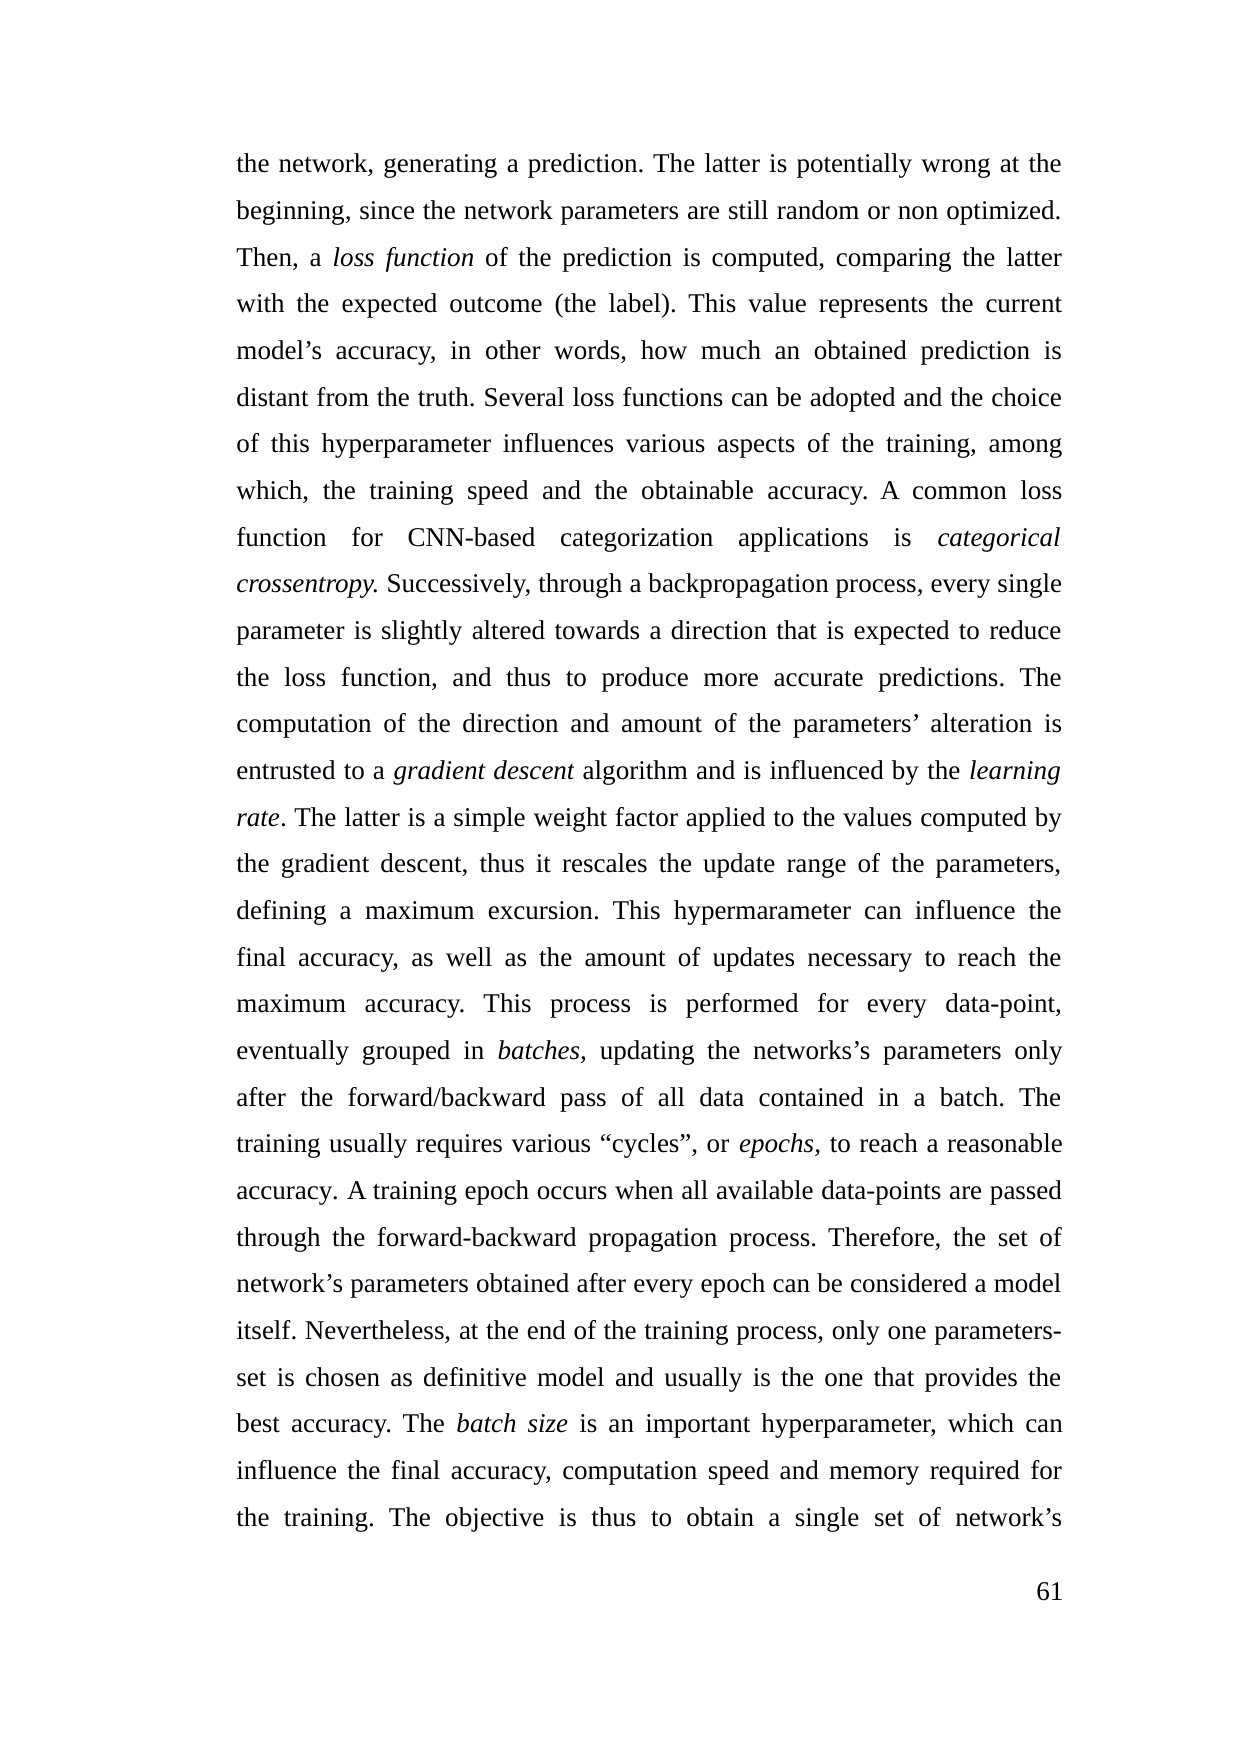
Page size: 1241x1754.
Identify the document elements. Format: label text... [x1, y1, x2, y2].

text the network, generating a prediction. The latter is potentially wrong at the beginning, since the network parameters are still random or non optimized. Then, a loss function of the prediction is computed, comparing the latter with the expected outcome (the label). This value represents the current model’s accuracy, in other words, how much an obtained prediction is distant from the truth. Several loss functions can be adopted and the choice of this hyperparameter influences various aspects of the training, among which, the training speed and the obtainable accuracy. A common loss function for CNN-based categorization applications is categorical crossentropy. Successively, through a backpropagation process, every single parameter is slightly altered towards a direction that is expected to reduce the loss function, and thus to produce more accurate predictions. The computation of the direction and amount of the parameters’ alteration is entrusted to a gradient descent algorithm and is influenced by the learning rate. The latter is a simple weight factor applied to the values computed by the gradient descent, thus it rescales the update range of the parameters, defining a maximum excursion. This hypermarameter can influence the final accuracy, as well as the amount of updates necessary to reach the maximum accuracy. This process is performed for every data-point, eventually grouped in batches, updating the networks’s parameters only after the forward/backward pass of all data contained in a batch. The training usually requires various “cycles”, or epochs, to reach a reasonable accuracy. A training epoch occurs when all available data-points are passed through the forward-backward propagation process. Therefore, the set of network’s parameters obtained after every epoch can be considered a model itself. Nevertheless, at the end of the training process, only one parameters-set is chosen as definitive model and usually is the one that provides the best accuracy. The batch size is an important hyperparameter, which can influence the final accuracy, computation speed and memory required for the training. The objective is thus to obtain a single set of network’s [236, 148, 1063, 1532]
